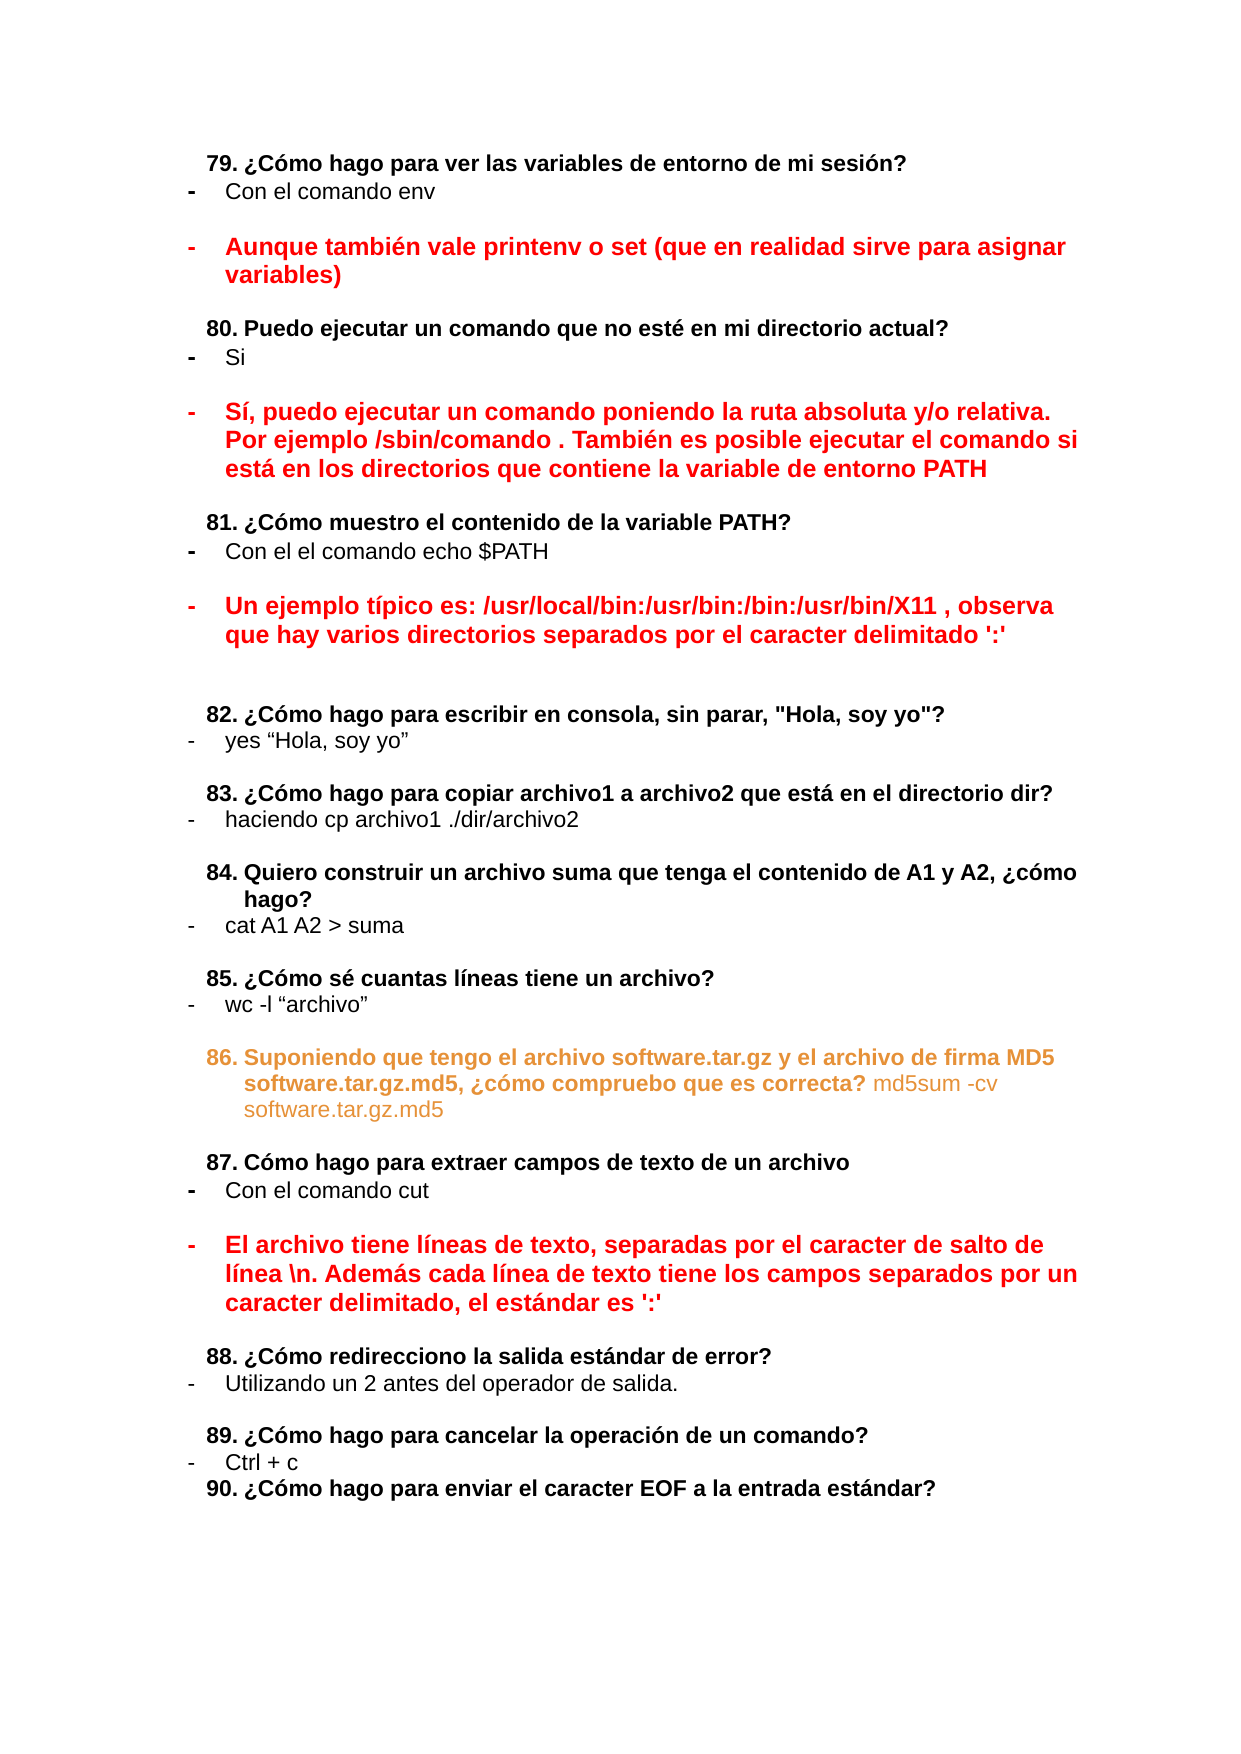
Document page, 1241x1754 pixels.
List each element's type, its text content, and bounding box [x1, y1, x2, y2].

list Puedo ejecutar un comando que no esté en mi directorio actual? [206, 315, 1090, 342]
list ¿Cómo hago para enviar el caracter EOF a la entrada estándar? [206, 1475, 1090, 1501]
list ¿Cómo muestro el contenido de la variable PATH? [206, 509, 1090, 536]
list Un ejemplo típico es: /usr/local/bin:/usr/bin:/bin:/usr/bin/X11 , observa que hay varios directorios separados por el caracter delimitado ':' [187, 591, 1090, 648]
list Aunque también vale printenv o set (que en realidad sirve para asignar variables) [187, 231, 1090, 289]
list yes “Hola, soy yo” [187, 727, 1090, 754]
list Con el comando env [187, 176, 1090, 205]
list Sí, puedo ejecutar un comando poniendo la ruta absoluta y/o relativa. Por ejemplo /sbin/comando . También es posible ejecutar el comando si está en los directorios que contiene la variable de entorno PATH [187, 397, 1090, 483]
list haciendo cp archivo1 ./dir/archivo2 [187, 806, 1090, 833]
list ¿Cómo hago para copiar archivo1 a archivo2 que está en el directorio dir? [206, 780, 1090, 806]
list cat A1 A2 > suma [187, 912, 1090, 938]
list ¿Cómo hago para ver las variables de entorno de mi sesión? [206, 150, 1090, 176]
list wc -l “archivo” [187, 991, 1090, 1017]
list Si [187, 342, 1090, 370]
list ¿Cómo hago para escribir en consola, sin parar, "Hola, soy yo"? [206, 701, 1090, 727]
list ¿Cómo redirecciono la salida estándar de error? [206, 1343, 1090, 1369]
list ¿Cómo hago para cancelar la operación de un comando? [206, 1422, 1090, 1448]
list Con el comando cut [187, 1175, 1090, 1204]
list Ctrl + c [187, 1448, 1090, 1475]
list Con el el comando echo $PATH [187, 536, 1090, 564]
list Quiero construir un archivo suma que tenga el contenido de A1 y A2, ¿cómo hago? [206, 859, 1090, 912]
list Suponiendo que tengo el archivo software.tar.gz y el archivo de firma MD5 software.tar.gz.md5, ¿cómo compruebo que es correcta? md5sum -cv software.tar.gz.md5 [206, 1044, 1090, 1123]
list Utilizando un 2 antes del operador de salida. [187, 1369, 1090, 1396]
list Cómo hago para extraer campos de texto de un archivo [206, 1149, 1090, 1175]
list ¿Cómo sé cuantas líneas tiene un archivo? [206, 964, 1090, 991]
list El archivo tiene líneas de texto, separadas por el caracter de salto de línea \n. Además cada línea de texto tiene los campos separados por un caracter delimitado, el estándar es ':' [187, 1231, 1090, 1317]
